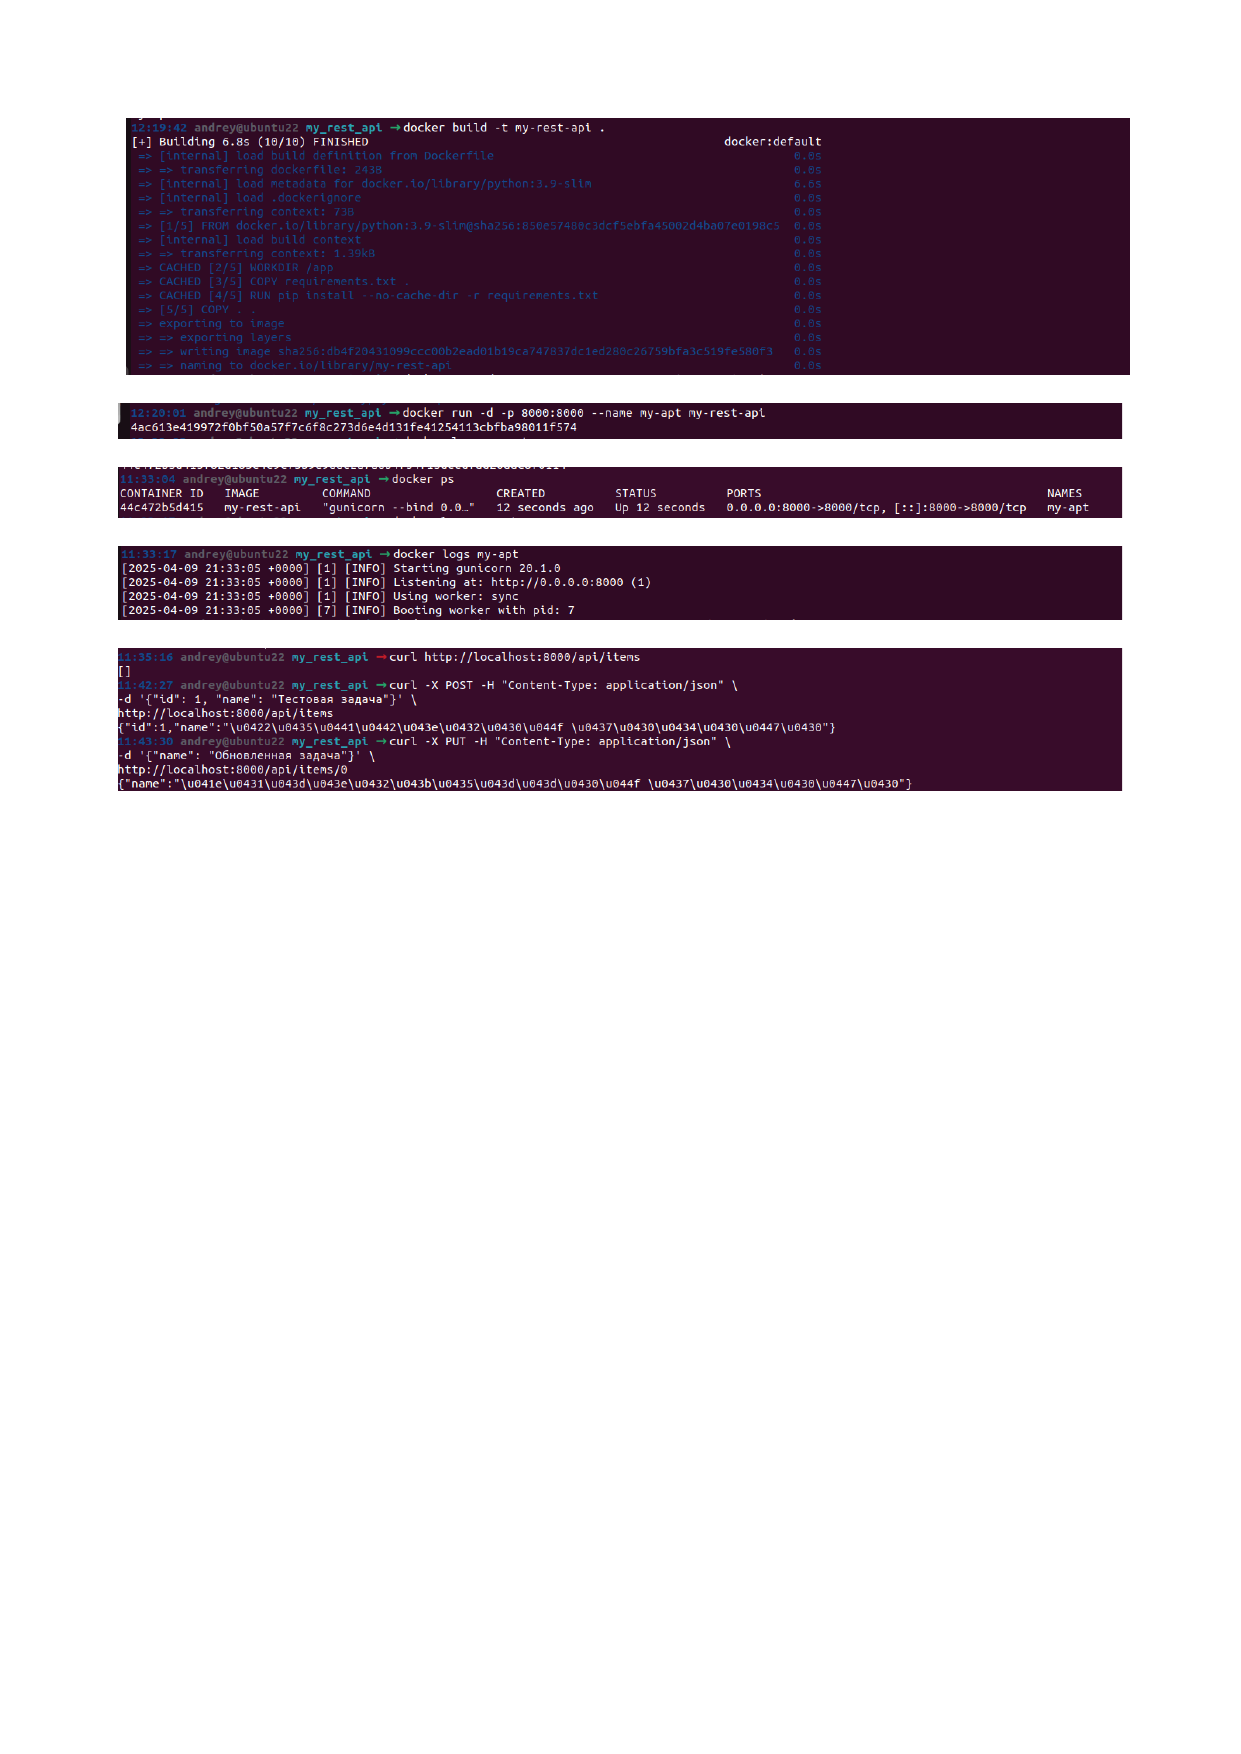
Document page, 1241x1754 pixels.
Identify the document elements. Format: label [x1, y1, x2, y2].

picture [118, 403, 1123, 439]
picture [118, 648, 1123, 791]
picture [126, 118, 1130, 375]
picture [118, 546, 1123, 620]
picture [118, 467, 1123, 518]
